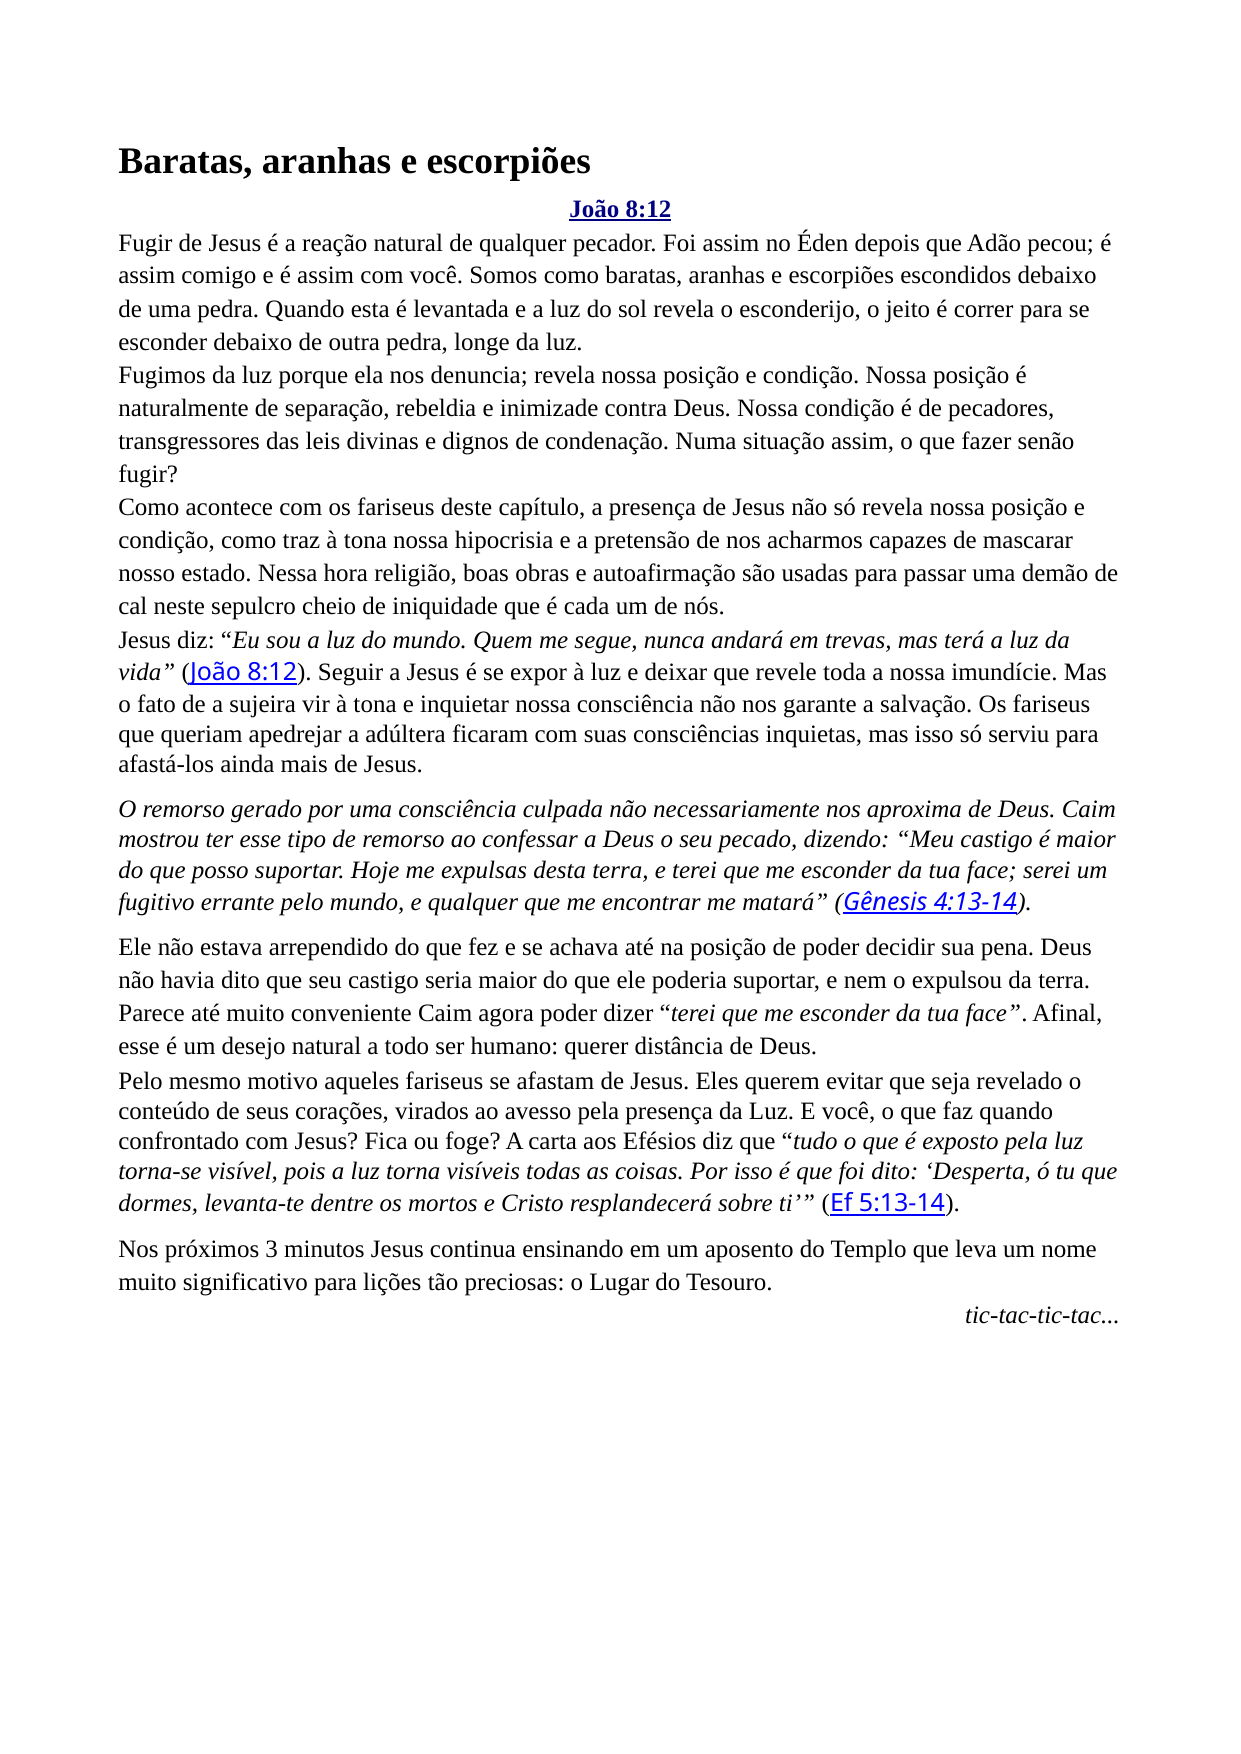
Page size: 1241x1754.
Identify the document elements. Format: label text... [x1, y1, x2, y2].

text Pelo mesmo motivo aqueles fariseus se afastam de Jesus. Eles querem evitar que seja revelado o conteúdo de seus corações, virados ao avesso pela presença da Luz. E você, o que faz quando confrontado com Jesus? Fica ou foge? A carta aos Efésios diz que “tudo o que é exposto pela luz torna-se visível, pois a luz torna visíveis todas as coisas. Por isso é que foi dito: ‘Desperta, ó tu que dormes, levanta-te dentre os mortos e Cristo resplandecerá sobre ti’” (Ef 5:13-14). [118, 1064, 1122, 1219]
subtitle Baratas, aranhas e escorpiões [118, 139, 1122, 182]
text Jesus diz: “Eu sou a luz do mundo. Quem me segue, nunca andará em trevas, mas terá a luz da vida” (João 8:12). Seguir a Jesus é se expor à luz e deixar que revele toda a nossa imundície. Mas o fato de a sujeira vir à tona e inquietar nossa consciência não nos garante a salvação. Os fariseus que queriam apedrejar a adúltera ficaram com suas consciências inquietas, mas isso só serviu para afastá-los ainda mais de Jesus. [118, 624, 1122, 778]
text Ele não estava arrependido do que fez e se achava até na posição de poder decidir sua pena. Deus não havia dito que seu castigo seria maior do que ele poderia suportar, e nem o expulsou da terra. Parece até muito conveniente Caim agora poder dizer “terei que me esconder da tua face”. Afinal, esse é um desejo natural a todo ser humano: querer distância de Deus. [118, 932, 1122, 1060]
text João 8:12 [118, 194, 1122, 223]
text Como acontece com os fariseus deste capítulo, a presença de Jesus não só revela nossa posição e condição, como traz à tona nossa hipocrisia e a pretensão de nos acharmos capazes de mascarar nosso estado. Nessa hora religião, boas obras e autoafirmação são usadas para passar uma demão de cal neste sepulcro cheio de iniquidade que é cada um de nós. [118, 492, 1122, 619]
text O remorso gerado por uma consciência culpada não necessariamente nos aproxima de Deus. Caim mostrou ter esse tipo de remorso ao confessar a Deus o seu pecado, dizendo: “Meu castigo é maior do que posso suportar. Hoje me expulsas desta terra, e terei que me esconder da tua face; serei um fugitivo errante pelo mundo, e qualquer que me encontrar me matará” (Gênesis 4:13-14). [118, 793, 1122, 917]
text Fugir de Jesus é a reação natural de qualquer pecador. Foi assim no Éden depois que Adão pecou; é assim comigo e é assim com você. Somos como baratas, aranhas e escorpiões escondidos debaixo de uma pedra. Quando esta é levantada e a luz do sol revela o esconderijo, o jeito é correr para se esconder debaixo de outra pedra, longe da luz. [118, 228, 1122, 355]
text Fugimos da luz porque ela nos denuncia; revela nossa posição e condição. Nossa posição é naturalmente de separação, rebeldia e inimizade contra Deus. Nossa condição é de pecadores, transgressores das leis divinas e dignos de condenação. Numa situação assim, o que fazer senão fugir? [118, 360, 1122, 487]
text Nos próximos 3 minutos Jesus continua ensinando em um aposento do Templo que leva um nome muito significativo para lições tão preciosas: o Lugar do Tesouro. [118, 1234, 1122, 1295]
text tic-tac-tic-tac... [118, 1300, 1122, 1328]
